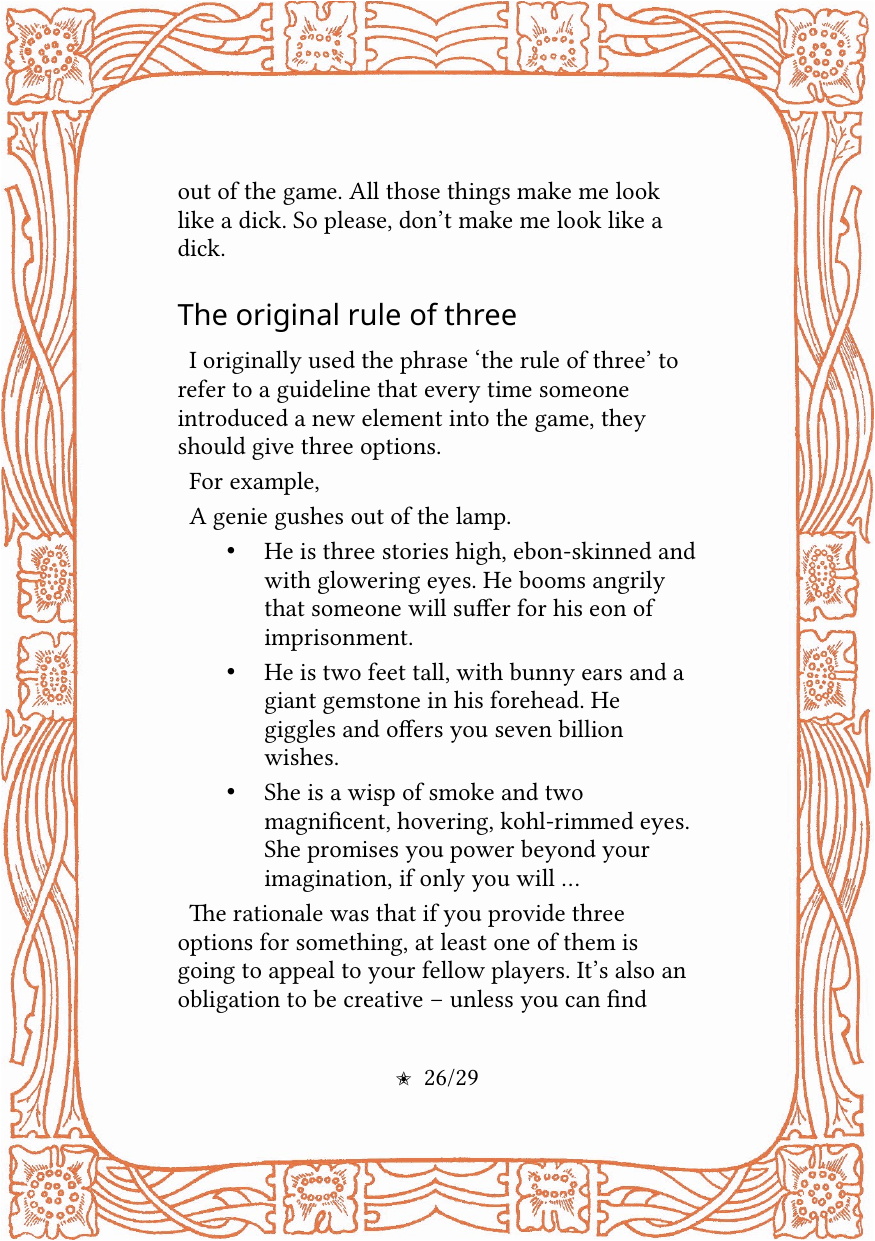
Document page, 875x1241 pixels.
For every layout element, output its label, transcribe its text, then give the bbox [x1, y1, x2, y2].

text I originally used the phrase ‘the rule of three’ to refer to a guideline that every time someone introduced a new element into the game, they should give three options. [177, 347, 697, 461]
text A genie gushes out of the lamp. [177, 502, 697, 531]
list She is a wisp of smoke and two magnificent, hovering, kohl-rimmed eyes. She promises you power beyond your imagination, if only you will … [227, 778, 697, 893]
list He is three stories high, ebon-skinned and with glowering eyes. He booms angrily that someone will suffer for his eon of imprisonment. [227, 537, 697, 651]
picture [1, 1, 874, 1240]
text The rationale was that if you provide three options for something, at least one of them is going to appeal to your fellow players. It’s also an obligation to be creative – unless you can find [177, 899, 697, 1013]
list He is two feet tall, with bunny ears and a giant gemstone in his forehead. He giggles and offers you seven billion wishes. [227, 658, 697, 772]
subtitle The original rule of three [177, 294, 697, 334]
text out of the game. All those things make me look like a dick. So please, don’t make me look like a dick. [177, 177, 697, 263]
text For example, [177, 467, 697, 496]
